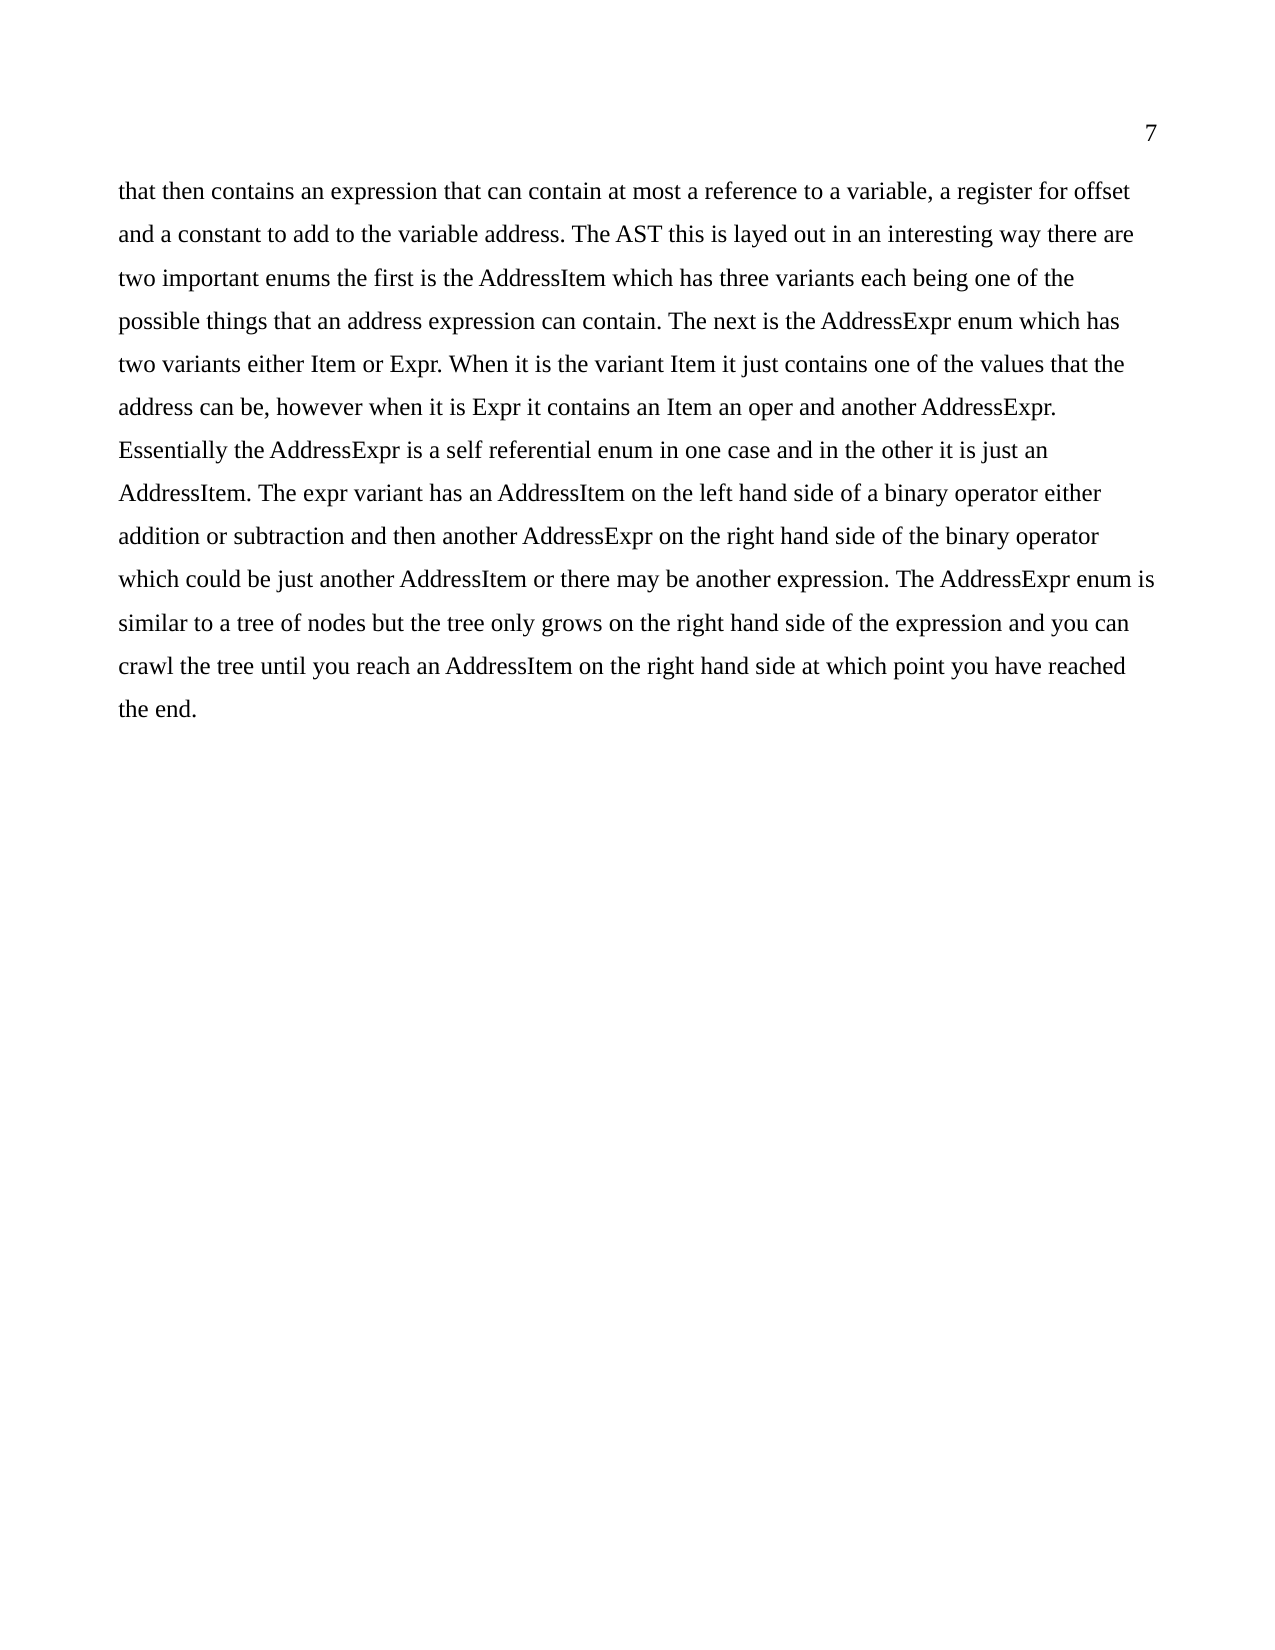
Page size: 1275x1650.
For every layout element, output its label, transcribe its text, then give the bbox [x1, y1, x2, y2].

text that then contains an expression that can contain at most a reference to a variable, a register for offset and a constant to add to the variable address. The AST this is layed out in an interesting way there are two important enums the first is the AddressItem which has three variants each being one of the possible things that an address expression can contain. The next is the AddressExpr enum which has two variants either Item or Expr. When it is the variant Item it just contains one of the values that the address can be, however when it is Expr it contains an Item an oper and another AddressExpr. Essentially the AddressExpr is a self referential enum in one case and in the other it is just an AddressItem. The expr variant has an AddressItem on the left hand side of a binary operator either addition or subtraction and then another AddressExpr on the right hand side of the binary operator which could be just another AddressItem or there may be another expression. The AddressExpr enum is similar to a tree of nodes but the tree only grows on the right hand side of the expression and you can crawl the tree until you reach an AddressItem on the right hand side at which point you have reached the end. [118, 176, 1157, 723]
